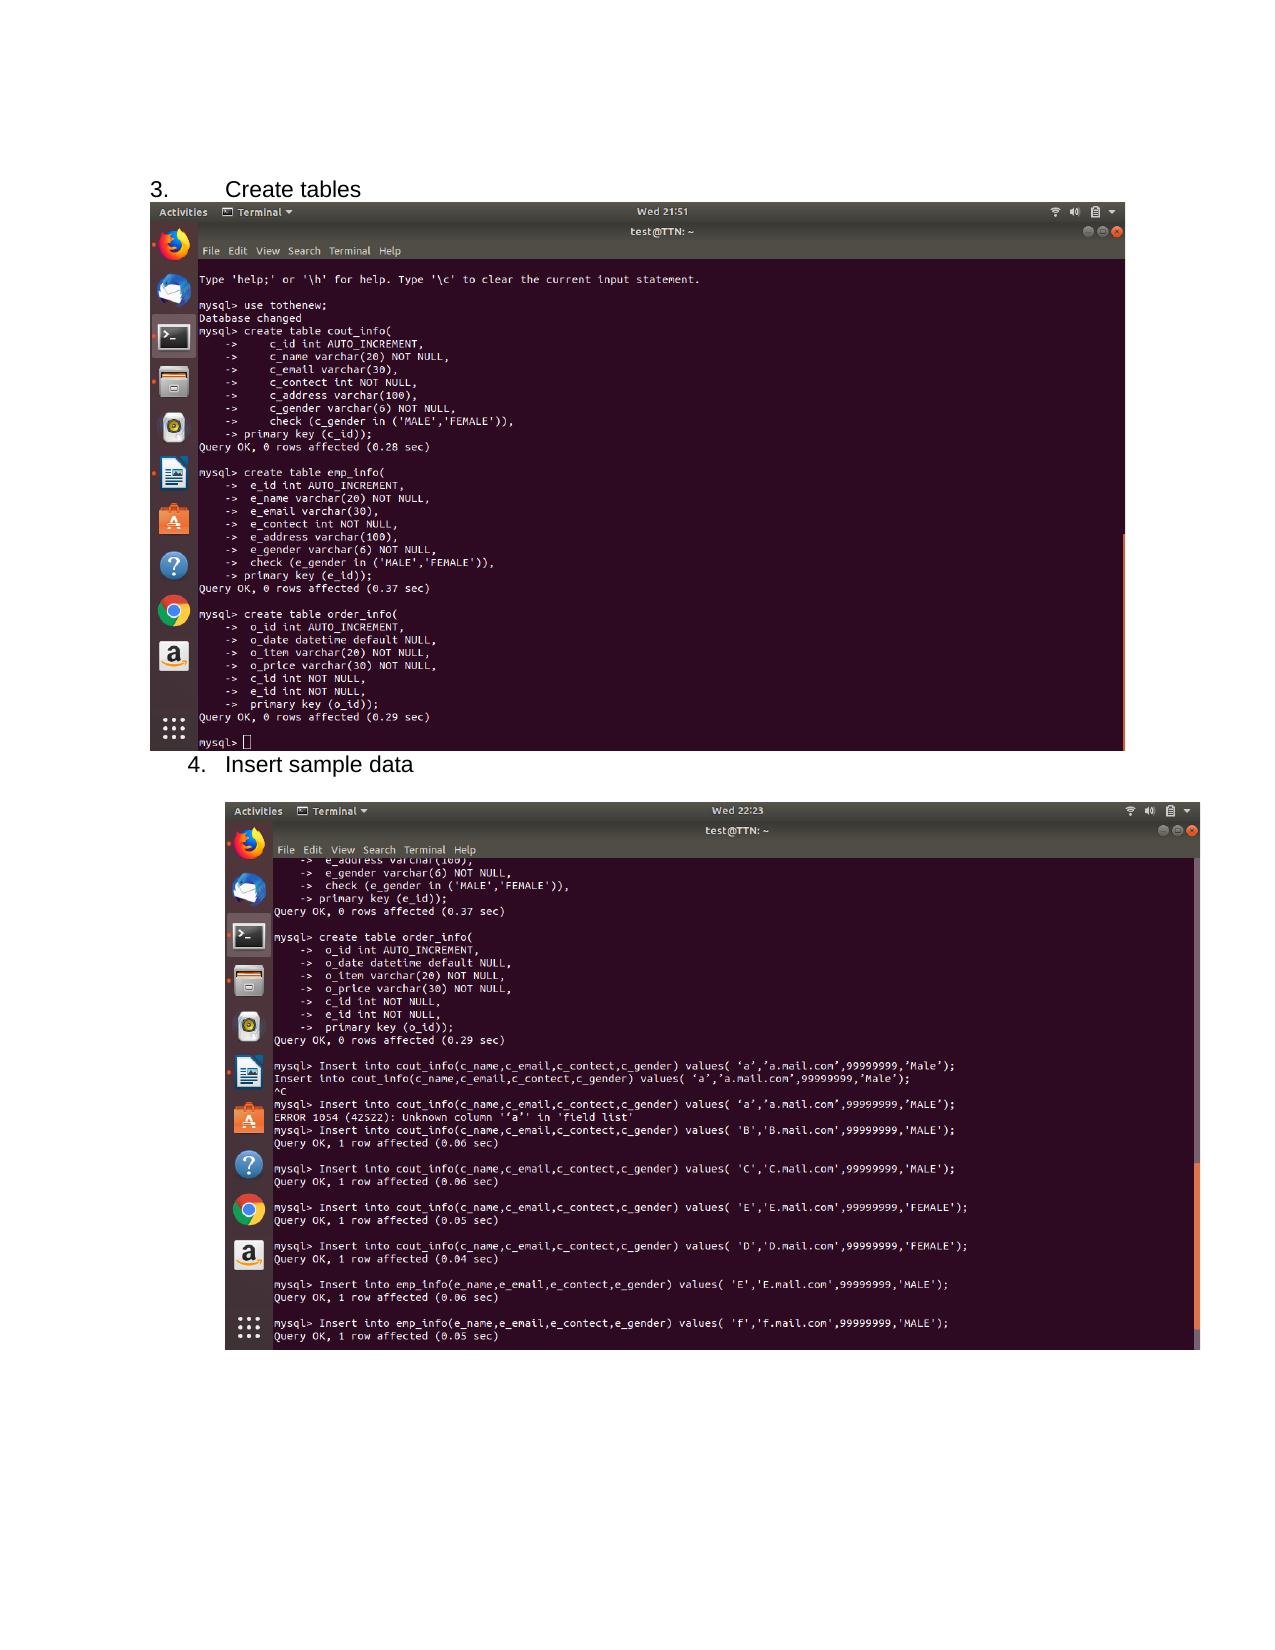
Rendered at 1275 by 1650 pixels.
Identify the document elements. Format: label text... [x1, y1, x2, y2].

picture [225, 802, 1200, 1350]
picture [150, 202, 1125, 751]
list Insert sample data [187, 751, 1125, 777]
list Create tables [150, 176, 1125, 202]
